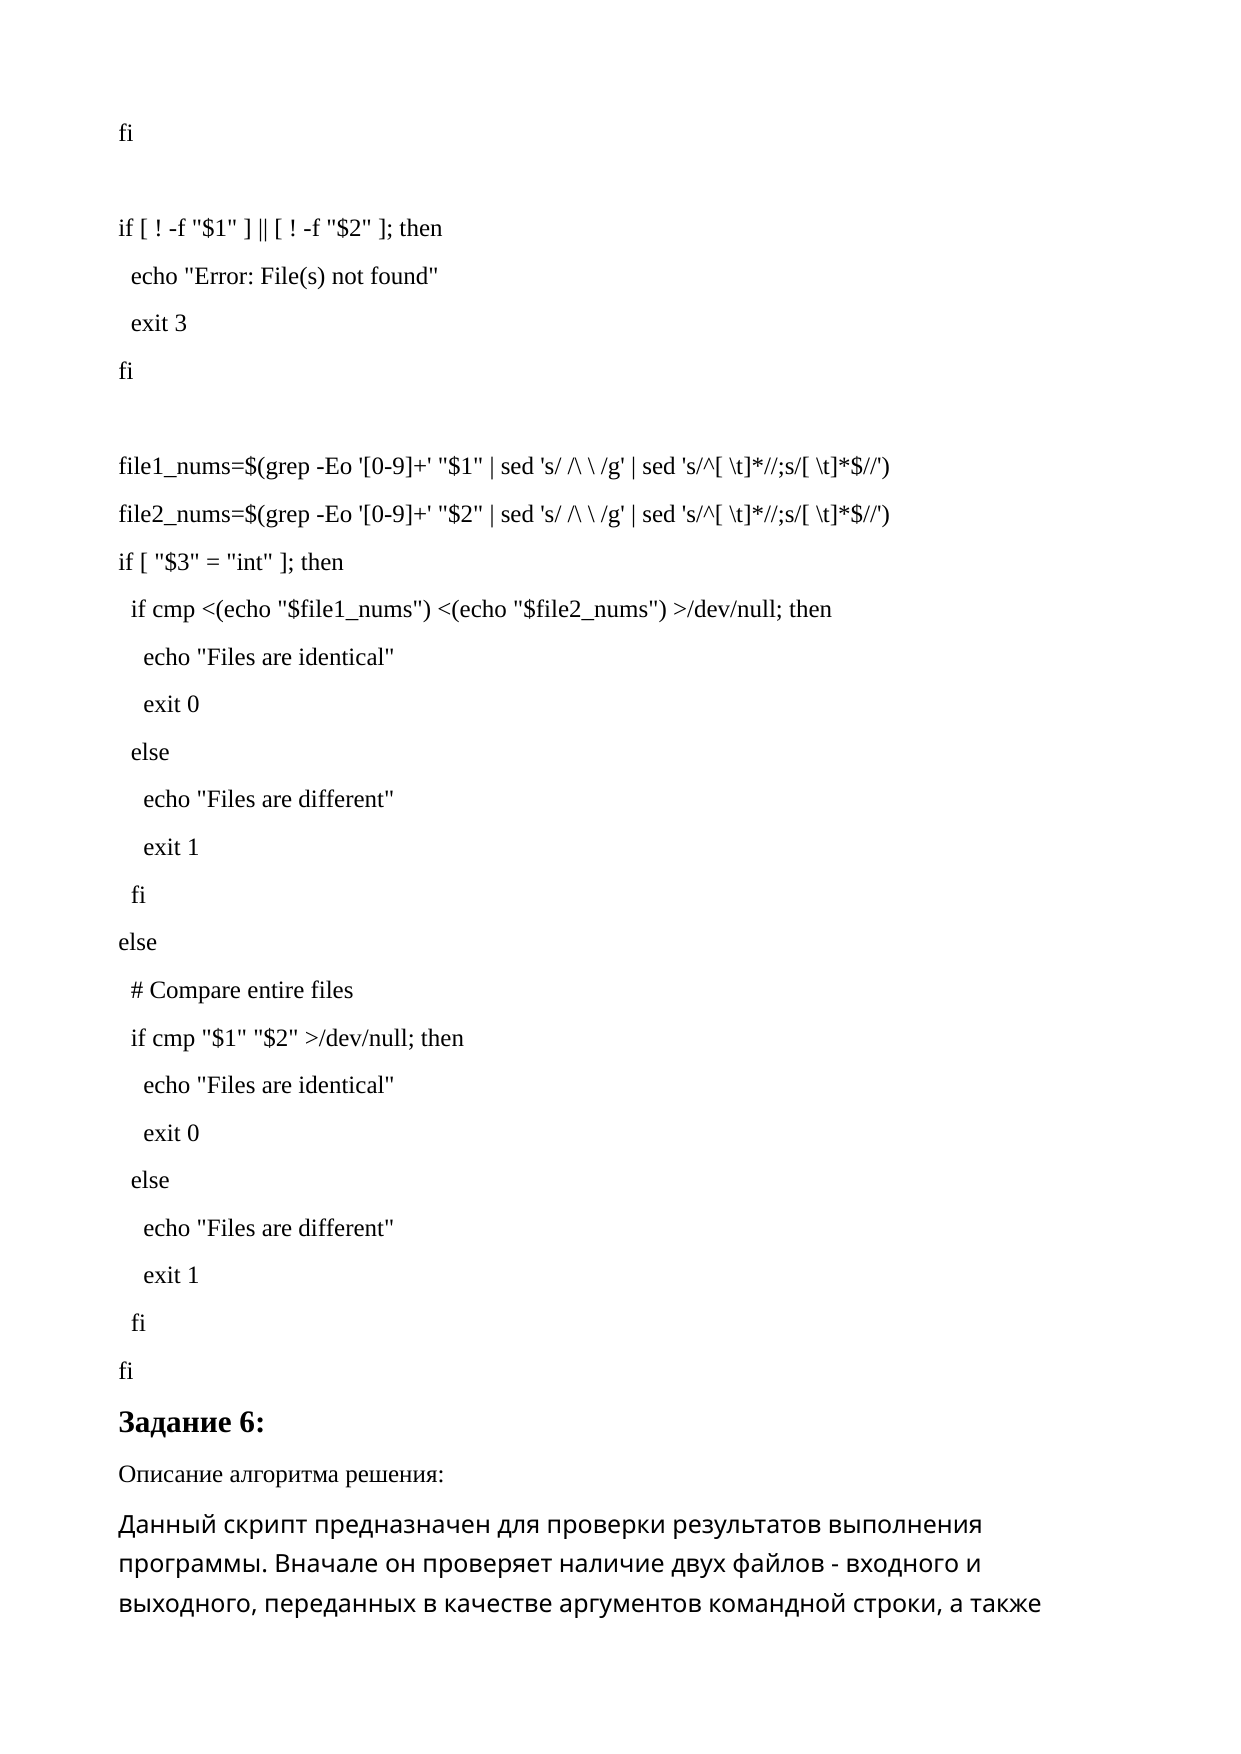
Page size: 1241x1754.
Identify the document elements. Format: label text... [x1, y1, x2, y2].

text Описание алгоритма решения: [118, 1459, 1122, 1488]
text exit 0 [118, 689, 1122, 718]
text fi [118, 118, 1122, 147]
text file1_nums=$(grep -Eo '[0-9]+' "$1" | sed 's/ /\ \ /g' | sed 's/^[ \t]*//;s/[ \t]*$//') [118, 451, 1122, 480]
text fi [118, 1308, 1122, 1337]
text exit 0 [118, 1118, 1122, 1147]
text echo "Error: File(s) not found" [118, 261, 1122, 290]
text exit 3 [118, 308, 1122, 337]
text Данный скрипт предназначен для проверки результатов выполнения программы. Вначале он проверяет наличие двух файлов - входного и выходного, переданных в качестве аргументов командной строки, а также [118, 1507, 1122, 1619]
text else [118, 737, 1122, 766]
text if cmp <(echo "$file1_nums") <(echo "$file2_nums") >/dev/null; then [118, 594, 1122, 623]
text fi [118, 1356, 1122, 1384]
text file2_nums=$(grep -Eo '[0-9]+' "$2" | sed 's/ /\ \ /g' | sed 's/^[ \t]*//;s/[ \t]*$//') [118, 499, 1122, 528]
text fi [118, 356, 1122, 385]
text exit 1 [118, 832, 1122, 861]
text exit 1 [118, 1261, 1122, 1289]
text if [ ! -f "$1" ] || [ ! -f "$2" ]; then [118, 213, 1122, 242]
text else [118, 1165, 1122, 1194]
text if [ "$3" = "int" ]; then [118, 547, 1122, 575]
text else [118, 927, 1122, 956]
text echo "Files are identical" [118, 1070, 1122, 1099]
text echo "Files are identical" [118, 642, 1122, 671]
text fi [118, 880, 1122, 908]
text # Compare entire files [118, 975, 1122, 1004]
text Задание 6: [118, 1403, 1122, 1439]
text if cmp "$1" "$2" >/dev/null; then [118, 1023, 1122, 1051]
text echo "Files are different" [118, 784, 1122, 813]
text echo "Files are different" [118, 1213, 1122, 1242]
